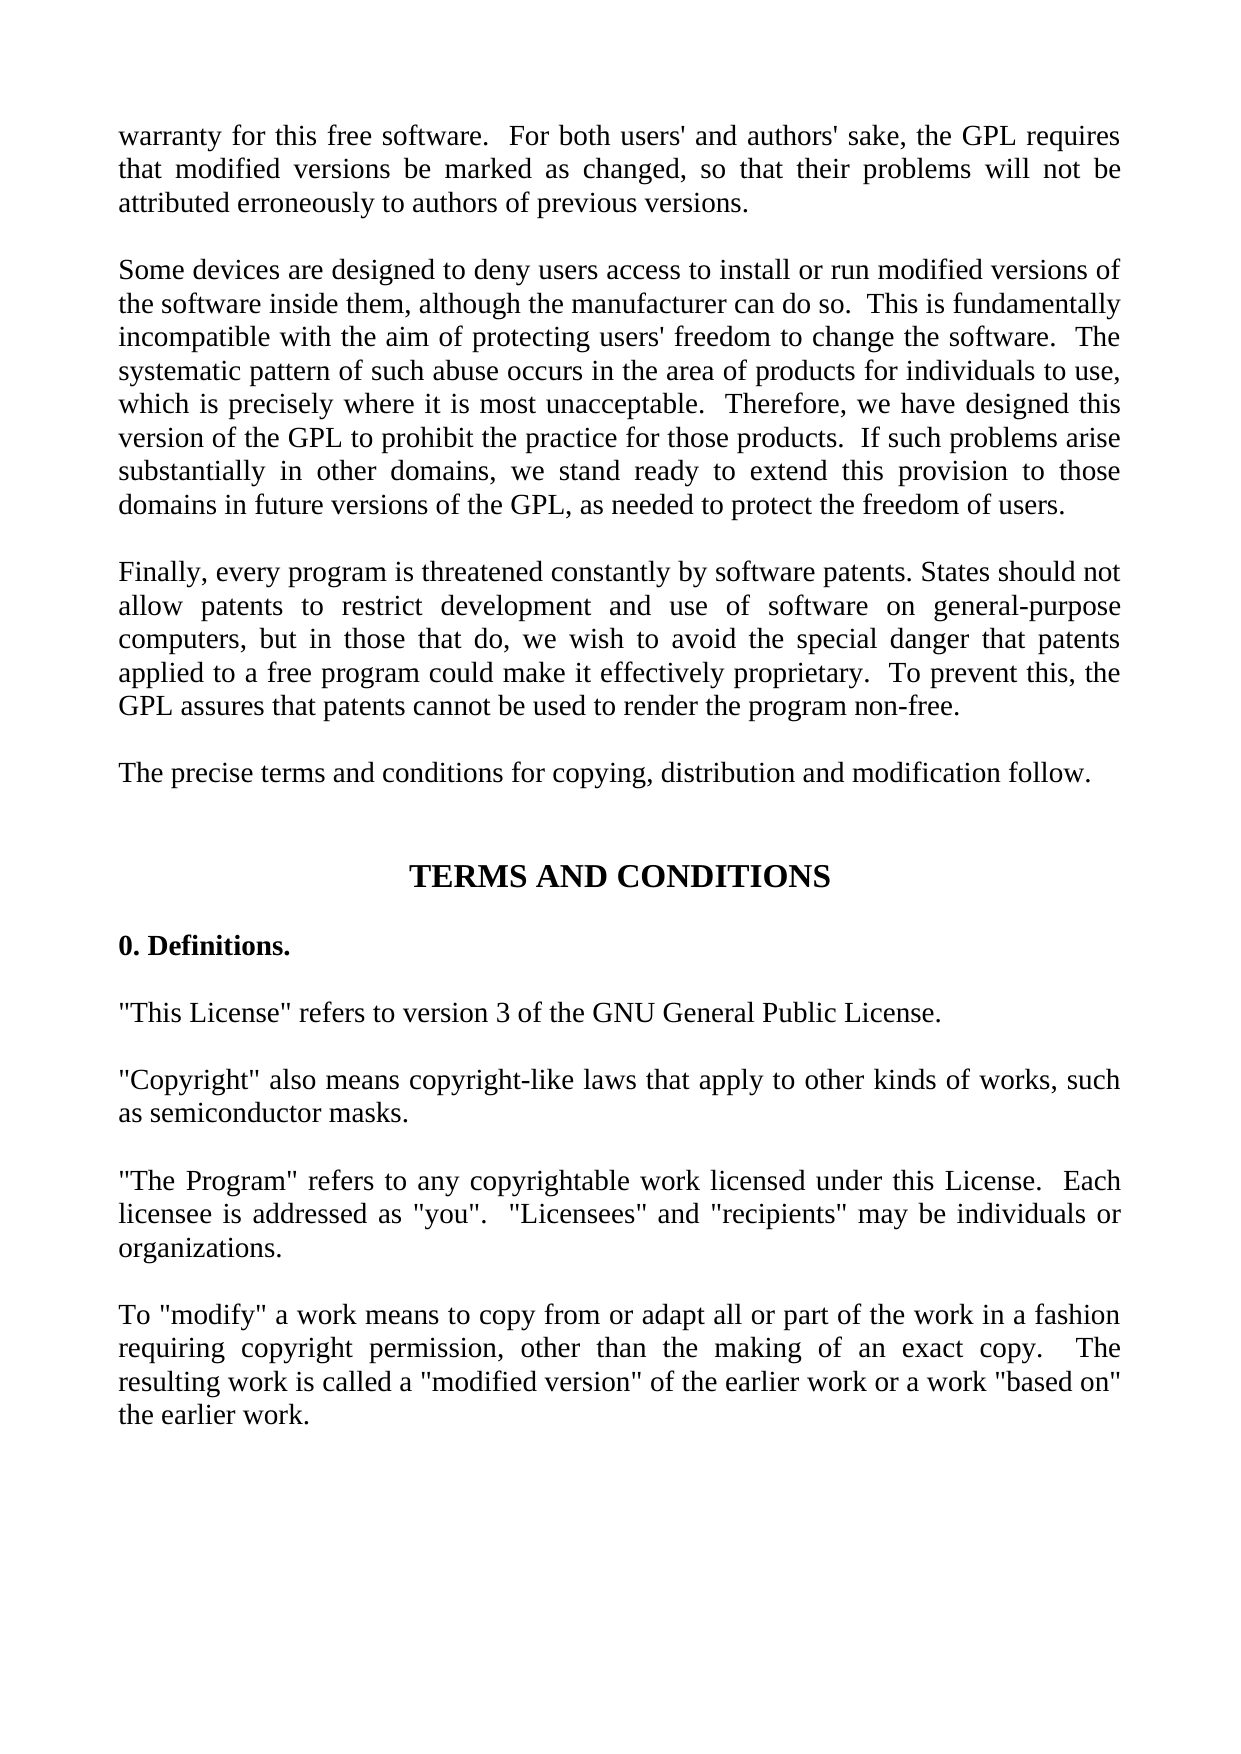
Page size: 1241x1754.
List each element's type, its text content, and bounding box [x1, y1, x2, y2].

text warranty for this free software. For both users' and authors' sake, the GPL requires that modified versions be marked as changed, so that their problems will not be attributed erroneously to authors of previous versions. [118, 118, 1122, 219]
text The precise terms and conditions for copying, distribution and modification follow. [118, 755, 1122, 789]
text "The Program" refers to any copyrightable work licensed under this License. Each licensee is addressed as "you". "Licensees" and "recipients" may be individuals or organizations. [118, 1163, 1122, 1263]
text Some devices are designed to deny users access to install or run modified versions of the software inside them, although the manufacturer can do so. This is fundamentally incompatible with the aim of protecting users' freedom to change the software. The systematic pattern of such abuse occurs in the area of products for individuals to use, which is precisely where it is most unacceptable. Therefore, we have designed this version of the GPL to prohibit the practice for those products. If such problems arise substantially in other domains, we stand ready to extend this provision to those domains in future versions of the GPL, as needed to protect the freedom of users. [118, 252, 1122, 521]
text "This License" refers to version 3 of the GNU General Public License. [118, 995, 1122, 1028]
text Finally, every program is threatened constantly by software patents. States should not allow patents to restrict development and use of software on general-purpose computers, but in those that do, we wish to avoid the special danger that patents applied to a free program could make it effectively proprietary. To prevent this, the GPL assures that patents cannot be used to render the program non-free. [118, 554, 1122, 722]
text TERMS AND CONDITIONS [118, 856, 1122, 894]
text To "modify" a work means to copy from or adapt all or part of the work in a fashion requiring copyright permission, other than the making of an exact copy. The resulting work is called a "modified version" of the earlier work or a work "based on" the earlier work. [118, 1297, 1122, 1431]
text 0. Definitions. [118, 928, 1122, 961]
text "Copyright" also means copyright-like laws that apply to other kinds of works, such as semiconductor masks. [118, 1062, 1122, 1129]
